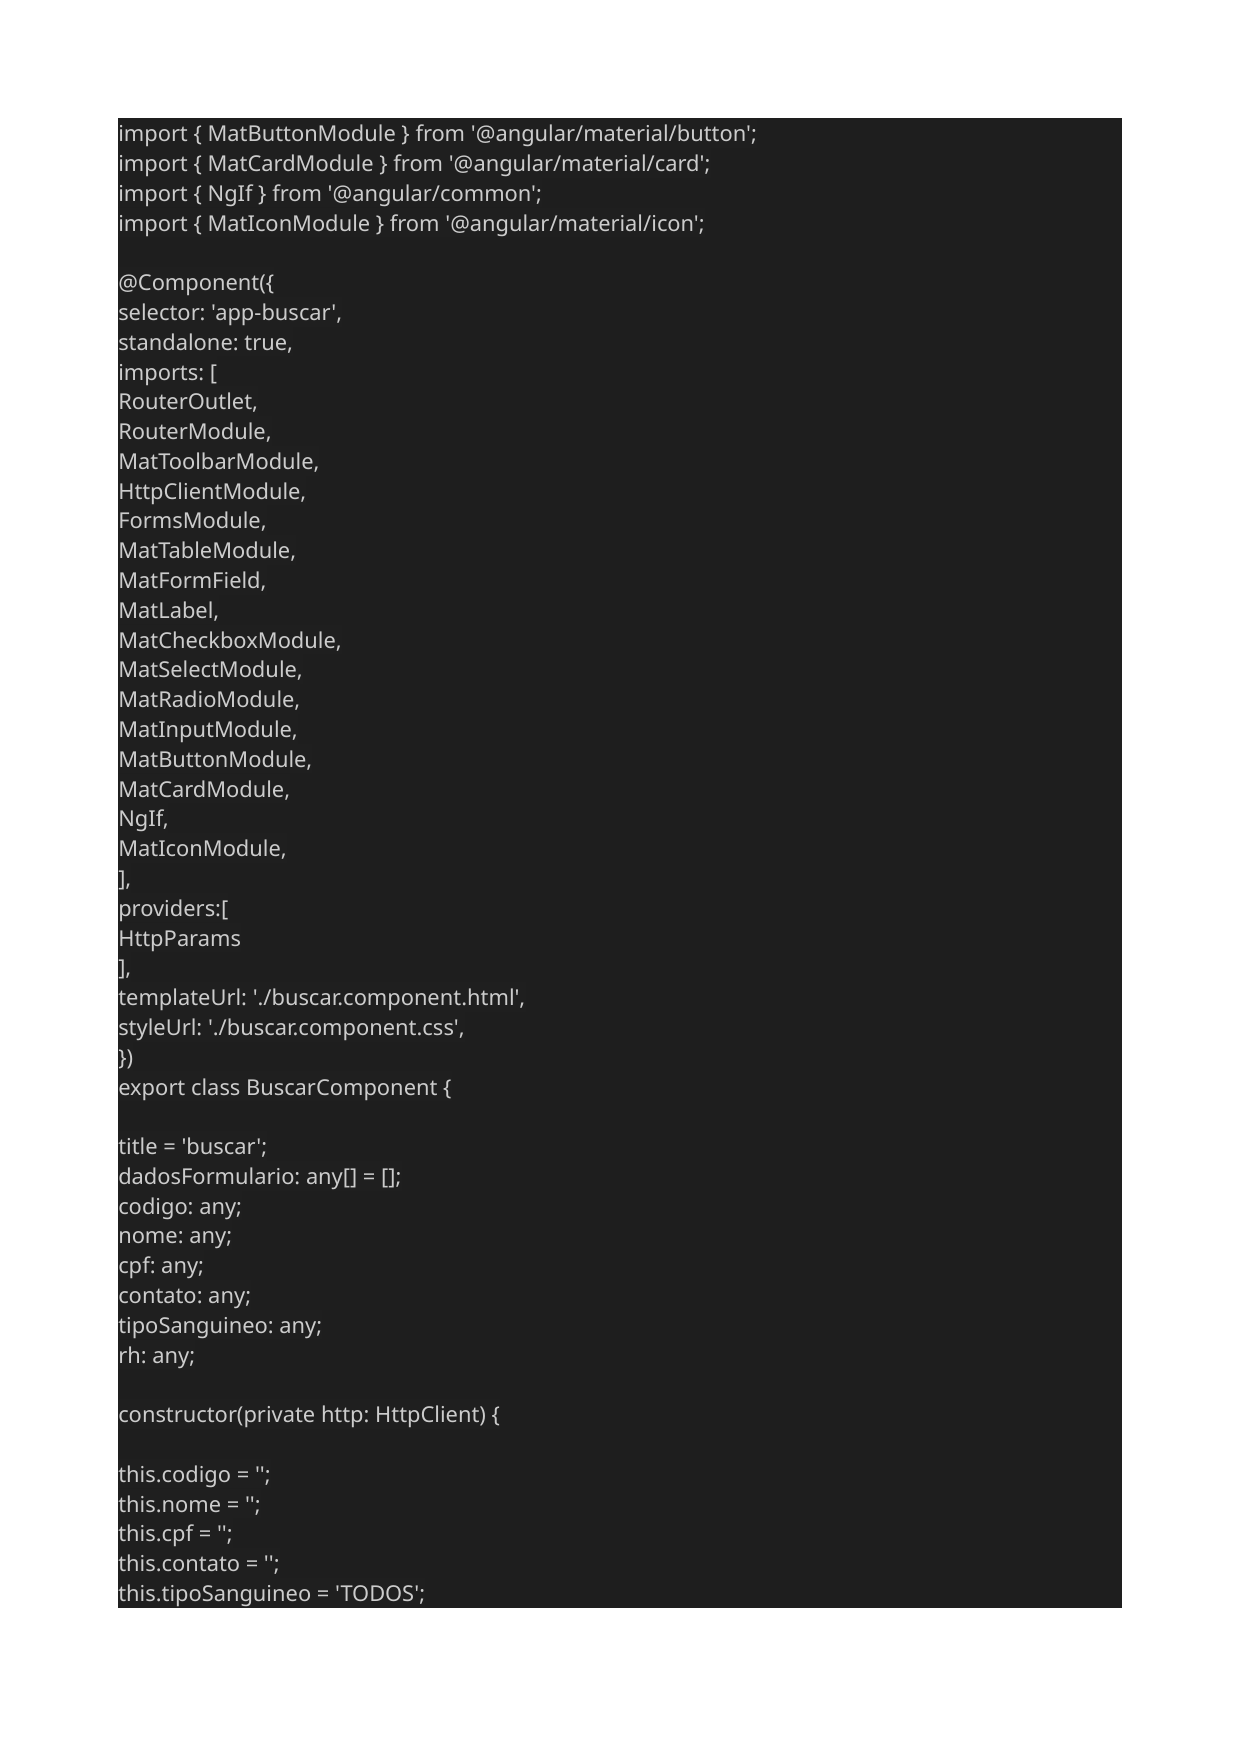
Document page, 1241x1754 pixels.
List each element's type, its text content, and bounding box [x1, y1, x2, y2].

text templateUrl: './buscar.component.html', [118, 982, 1122, 1012]
text providers:[ [118, 893, 1122, 922]
text MatCheckboxModule, [118, 624, 1122, 654]
text export class BuscarComponent { [118, 1071, 1122, 1101]
text ], [118, 863, 1122, 893]
text import { MatIconModule } from '@angular/material/icon'; [118, 207, 1122, 237]
text NgIf, [118, 803, 1122, 833]
text imports: [ [118, 356, 1122, 386]
text title = 'buscar'; [118, 1131, 1122, 1161]
text this.cpf = ''; [118, 1518, 1122, 1548]
text MatTableModule, [118, 535, 1122, 565]
text codigo: any; [118, 1191, 1122, 1220]
text this.nome = ''; [118, 1488, 1122, 1518]
text tipoSanguineo: any; [118, 1310, 1122, 1339]
text MatLabel, [118, 595, 1122, 624]
text nome: any; [118, 1220, 1122, 1250]
text MatCardModule, [118, 773, 1122, 803]
text MatIconModule, [118, 833, 1122, 863]
text @Component({ [118, 267, 1122, 297]
text }) [118, 1042, 1122, 1071]
text contato: any; [118, 1280, 1122, 1310]
text rh: any; [118, 1339, 1122, 1369]
text import { MatCardModule } from '@angular/material/card'; [118, 148, 1122, 178]
text MatButtonModule, [118, 744, 1122, 773]
text cpf: any; [118, 1250, 1122, 1280]
text import { NgIf } from '@angular/common'; [118, 178, 1122, 207]
text MatRadioModule, [118, 684, 1122, 714]
text HttpClientModule, [118, 476, 1122, 505]
text FormsModule, [118, 505, 1122, 535]
text constructor(private http: HttpClient) { [118, 1399, 1122, 1429]
text MatToolbarModule, [118, 446, 1122, 476]
text MatInputModule, [118, 714, 1122, 744]
text MatSelectModule, [118, 654, 1122, 684]
text styleUrl: './buscar.component.css', [118, 1012, 1122, 1042]
text import { MatButtonModule } from '@angular/material/button'; [118, 118, 1122, 148]
text this.tipoSanguineo = 'TODOS'; [118, 1578, 1122, 1608]
text this.contato = ''; [118, 1548, 1122, 1578]
text RouterOutlet, [118, 386, 1122, 416]
text this.codigo = ''; [118, 1459, 1122, 1488]
text MatFormField, [118, 565, 1122, 595]
text selector: 'app-buscar', [118, 297, 1122, 327]
text RouterModule, [118, 416, 1122, 446]
text HttpParams [118, 922, 1122, 952]
text dadosFormulario: any[] = []; [118, 1161, 1122, 1191]
text ], [118, 952, 1122, 982]
text standalone: true, [118, 327, 1122, 356]
